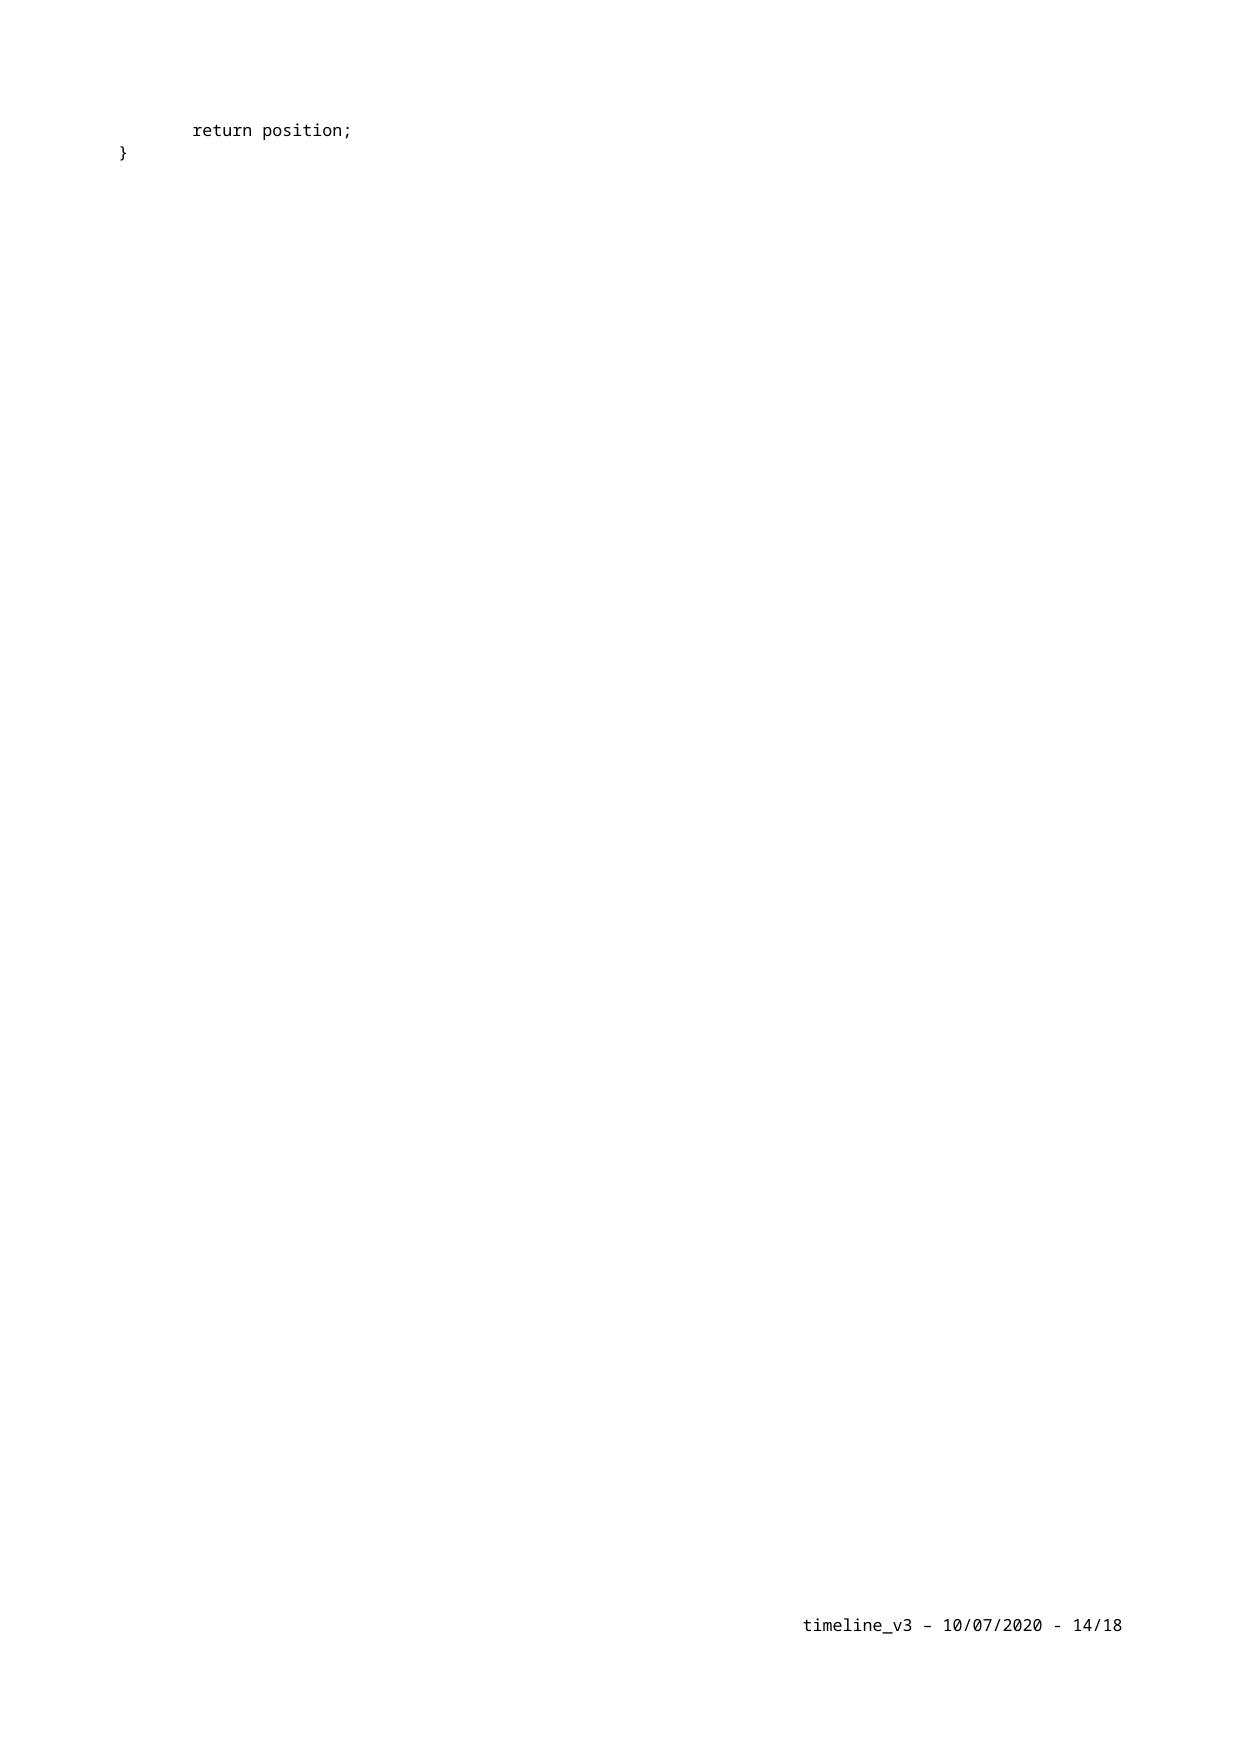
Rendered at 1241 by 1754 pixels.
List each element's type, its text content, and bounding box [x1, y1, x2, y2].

text } [118, 141, 1122, 163]
text return position; [118, 118, 1122, 141]
